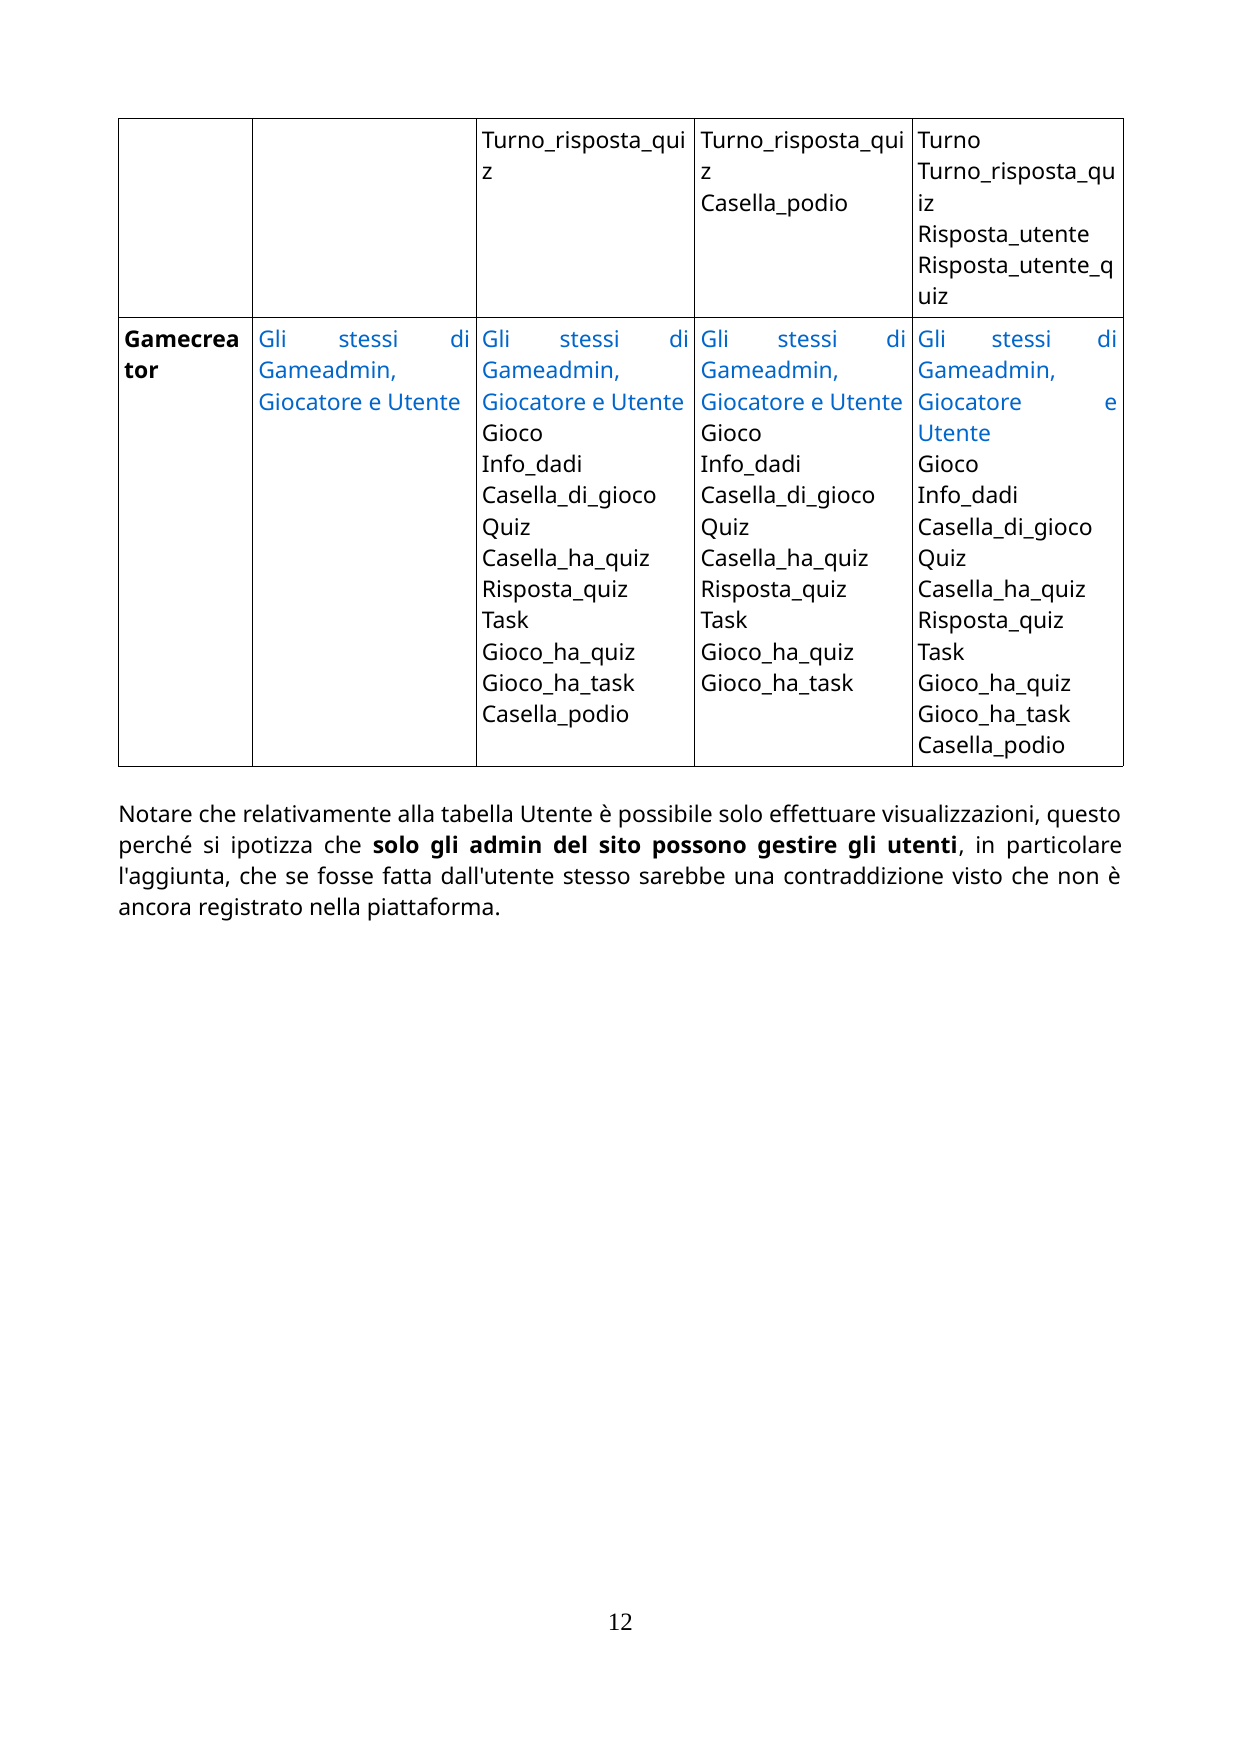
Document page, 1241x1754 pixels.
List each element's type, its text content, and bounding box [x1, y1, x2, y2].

table_cell [253, 119, 476, 317]
table_cell Gamecreator [119, 318, 252, 766]
table_cell Gli stessi di Gameadmin, Giocatore e Utente Gioco Info_dadi Casella_di_gioco Quiz Casella_ha_quiz Risposta_quiz Task Gioco_ha_quiz Gioco_ha_task [695, 318, 912, 766]
table_cell Turno_risposta_quiz [477, 119, 694, 317]
table_cell Turno_risposta_quiz Casella_podio [695, 119, 912, 317]
text Notare che relativamente alla tabella Utente è possibile solo effettuare visualizzazioni, questo perché si ipotizza che solo gli admin del sito possono gestire gli utenti, in particolare l'aggiunta, che se fosse fatta dall'utente stesso sarebbe una contraddizione visto che non è ancora registrato nella piattaforma. [118, 798, 1122, 923]
table_cell [119, 119, 252, 317]
table_cell Gli stessi di Gameadmin, Giocatore e Utente [253, 318, 476, 766]
table_cell Turno Turno_risposta_quiz Risposta_utente Risposta_utente_quiz [913, 119, 1123, 317]
table_cell Gli stessi di Gameadmin, Giocatore e Utente Gioco Info_dadi Casella_di_gioco Quiz Casella_ha_quiz Risposta_quiz Task Gioco_ha_quiz Gioco_ha_task Casella_podio [913, 318, 1123, 766]
table_cell Gli stessi di Gameadmin, Giocatore e Utente Gioco Info_dadi Casella_di_gioco Quiz Casella_ha_quiz Risposta_quiz Task Gioco_ha_quiz Gioco_ha_task Casella_podio [477, 318, 694, 766]
